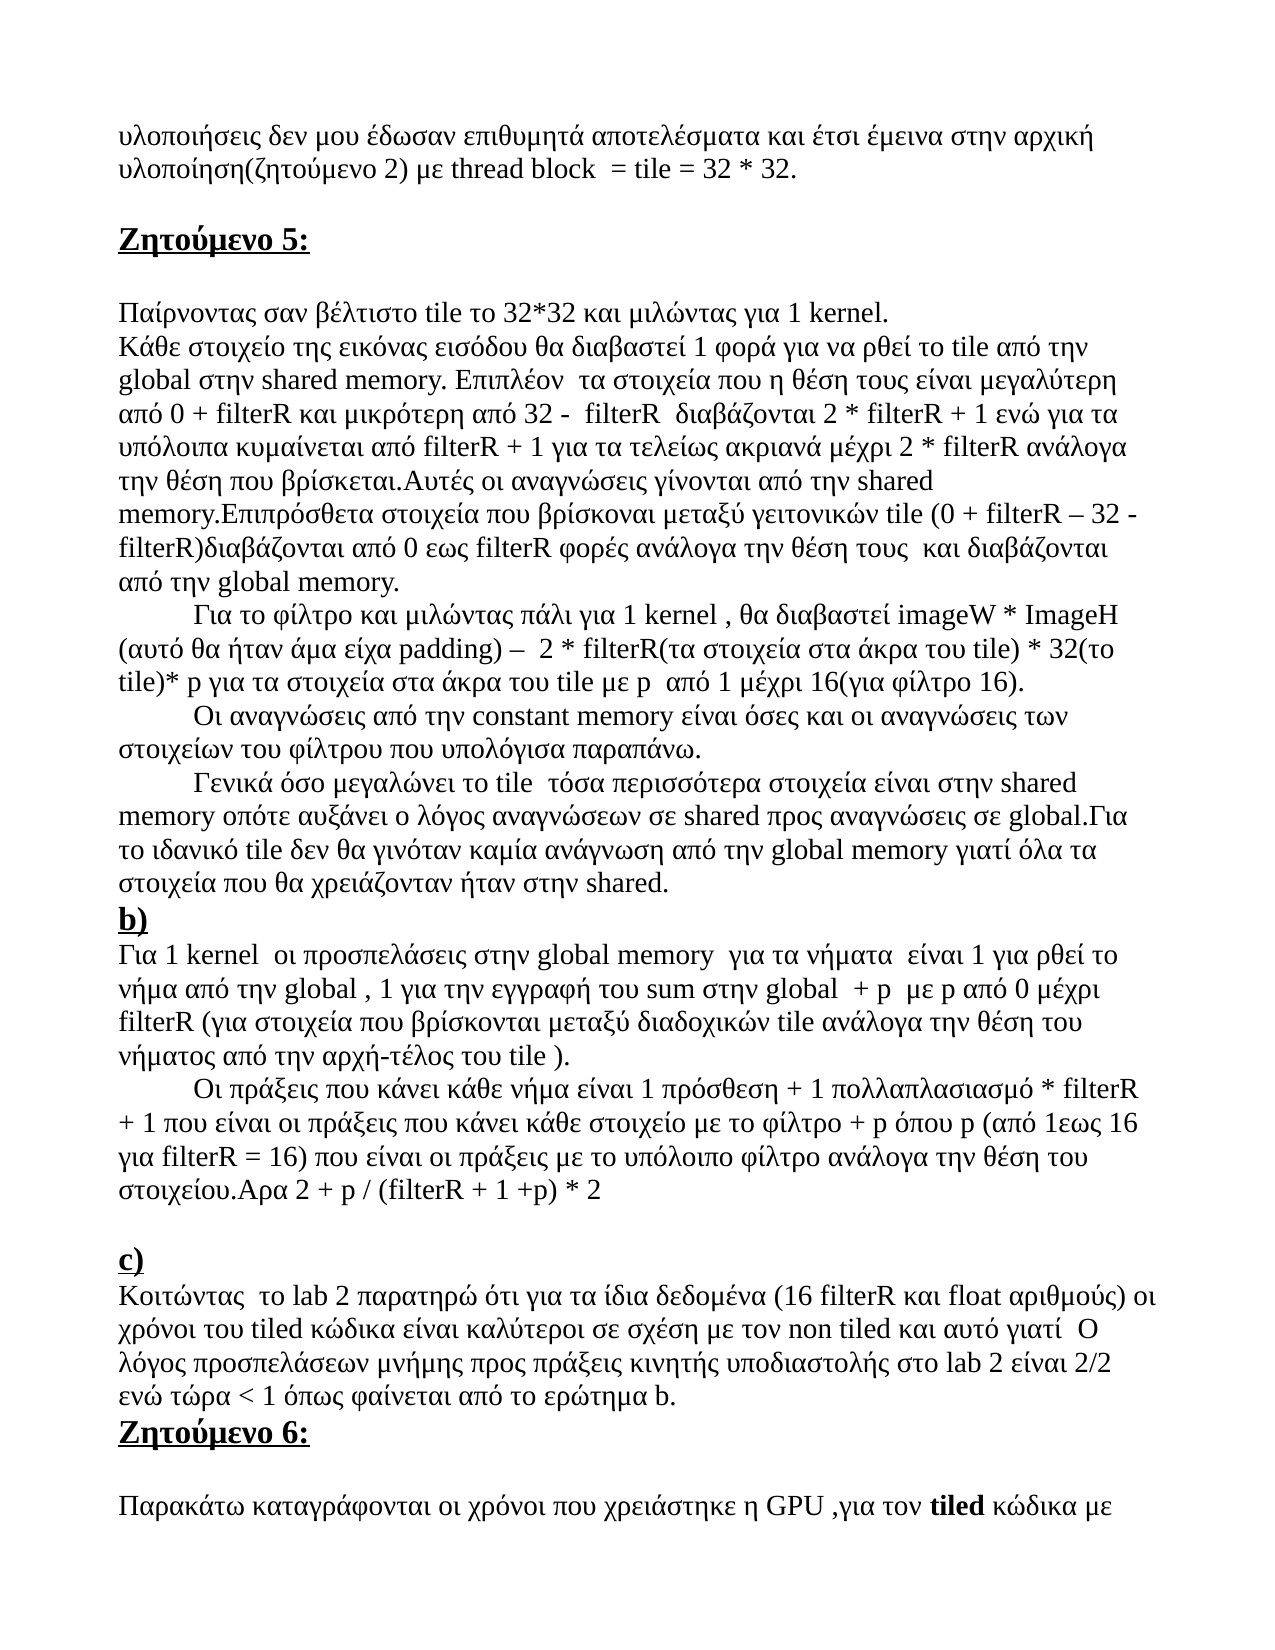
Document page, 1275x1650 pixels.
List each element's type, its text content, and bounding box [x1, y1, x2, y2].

text Kάθε στοιχείο της εικόνας εισόδου θα διαβαστεί 1 φορά για να ρθεί το tile από την global στην shared memory. Επιπλέον τα στοιχεία που η θέση τους είναι μεγαλύτερη από 0 + filterR και μικρότερη από 32 - filterR διαβάζονται 2 * filterR + 1 ενώ για τα υπόλοιπα κυμαίνεται από filterR + 1 για τα τελείως ακριανά μέχρι 2 * filterR ανάλογα την θέση που βρίσκεται.Αυτές οι αναγνώσεις γίνονται από την shared memory.Επιπρόσθετα στοιχεία που βρίσκοναι μεταξύ γειτονικών tile (0 + filterR – 32 - filterR)διαβάζονται από 0 εως filterR φορές ανάλογα την θέση τους και διαβάζονται από την global memory. [118, 329, 1157, 597]
text Παίρνοντας σαν βέλτιστο tile το 32*32 και μιλώντας για 1 kernel. [118, 295, 1157, 329]
text Για το φίλτρο και μιλώντας πάλι για 1 kernel , θα διαβαστεί imageW * ImageH (αυτό θα ήταν άμα είχα padding) – 2 * filterR(τα στοιχεία στα άκρα του tile) * 32(το tile)* p για τα στοιχεία στα άκρα του tile με p από 1 μέχρι 16(για φίλτρο 16). [118, 597, 1157, 698]
text Οι αναγνώσεις από την constant memory είναι όσες και οι αναγνώσεις των στοιχείων του φίλτρου που υπολόγισα παραπάνω. [118, 698, 1157, 765]
text Κοιτώντας το lab 2 παρατηρώ ότι για τα ίδια δεδομένα (16 filterR και float αριθμούς) οι χρόνοι του tiled κώδικα είναι καλύτεροι σε σχέση με τον non tiled και αυτό γιατί Ο λόγος προσπελάσεων μνήμης προς πράξεις κινητής υποδιαστολής στο lab 2 είναι 2/2 ενώ τώρα < 1 όπως φαίνεται από το ερώτημα b. [118, 1278, 1157, 1412]
text c) [118, 1239, 1157, 1278]
text Για 1 kernel οι προσπελάσεις στην global memory για τα νήματα είναι 1 για ρθεί το νήμα από την global , 1 για την εγγραφή του sum στην global + p με p από 0 μέχρι filterR (για στοιχεία που βρίσκονται μεταξύ διαδοχικών tile ανάλογα την θέση του νήματος από την αρχή-τέλος του tile ). [118, 937, 1157, 1072]
text b) [118, 899, 1157, 937]
text Ζητούμενο 6: [118, 1412, 1157, 1450]
text Παρακάτω καταγράφονται οι χρόνοι που χρειάστηκε η GPU ,για τον tiled κώδικα με [118, 1488, 1157, 1522]
text Οι πράξεις που κάνει κάθε νήμα είναι 1 πρόσθεση + 1 πολλαπλασιασμό * filterR + 1 που είναι οι πράξεις που κάνει κάθε στοιχείο με το φίλτρο + p όπου p (από 1εως 16 για filterR = 16) που είναι οι πράξεις με το υπόλοιπο φίλτρο ανάλογα την θέση του στοιχείου.Αρα 2 + p / (filterR + 1 +p) * 2 [118, 1072, 1157, 1206]
text Γενικά όσο μεγαλώνει το tile τόσα περισσότερα στοιχεία είναι στην shared memory οπότε αυξάνει ο λόγος αναγνώσεων σε shared προς αναγνώσεις σε global.Για το ιδανικό tile δεν θα γινόταν καμία ανάγνωση από την global memory γιατί όλα τα στοιχεία που θα χρειάζονταν ήταν στην shared. [118, 765, 1157, 899]
text υλοποιήσεις δεν μου έδωσαν επιθυμητά αποτελέσματα και έτσι έμεινα στην αρχική υλοποίηση(ζητούμενο 2) με thread block = tile = 32 * 32. [118, 118, 1157, 185]
text Ζητούμενο 5: [118, 219, 1157, 257]
